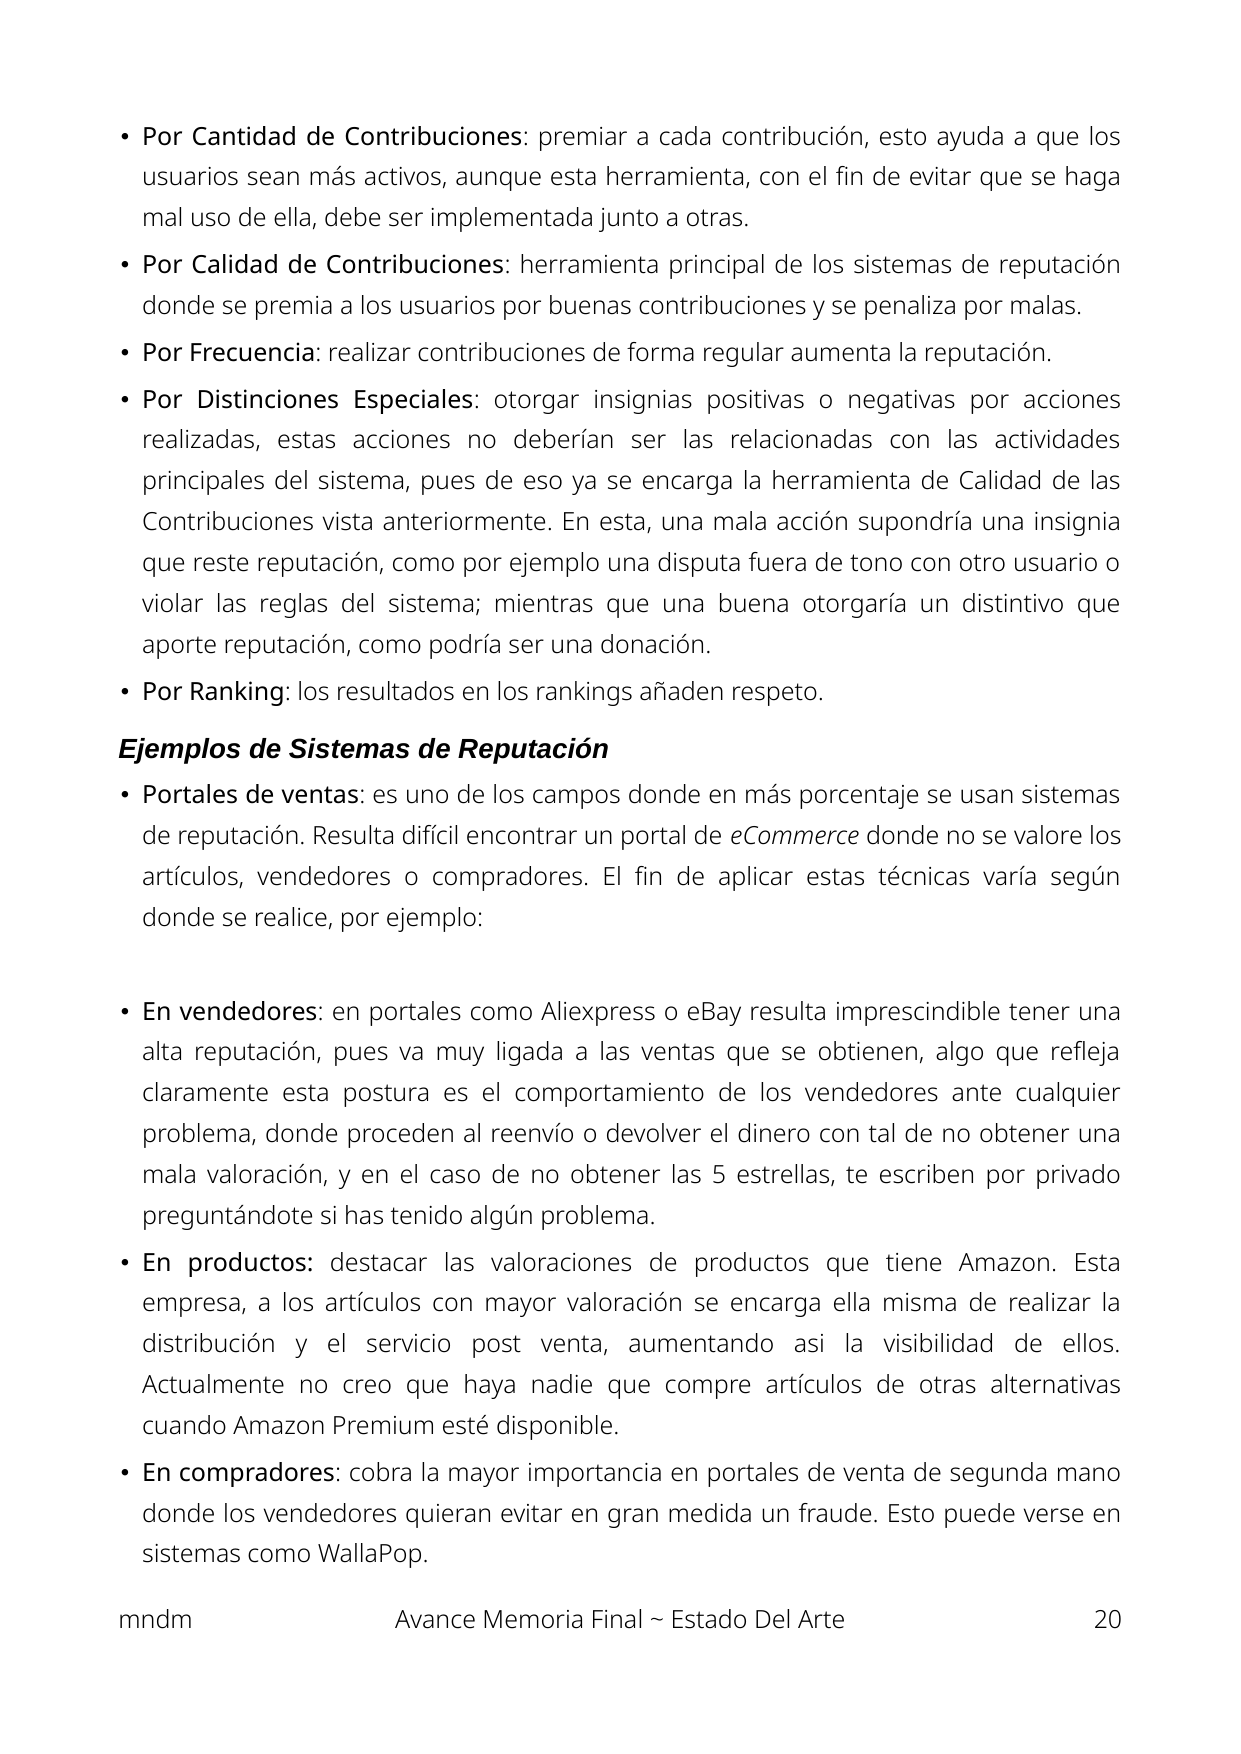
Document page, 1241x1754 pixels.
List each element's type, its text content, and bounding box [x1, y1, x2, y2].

list Por Ranking: los resultados en los rankings añaden respeto. [121, 673, 1122, 707]
list Por Cantidad de Contribuciones: premiar a cada contribución, esto ayuda a que los usuarios sean más activos, aunque esta herramienta, con el fin de evitar que se haga mal uso de ella, debe ser implementada junto a otras. [121, 118, 1122, 234]
list Portales de ventas: es uno de los campos donde en más porcentaje se usan sistemas de reputación. Resulta difícil encontrar un portal de eCommerce donde no se valore los artículos, vendedores o compradores. El fin de aplicar estas técnicas varía según donde se realice, por ejemplo: [121, 777, 1122, 933]
list Por Calidad de Contribuciones: herramienta principal de los sistemas de reputación donde se premia a los usuarios por buenas contribuciones y se penaliza por malas. [121, 247, 1122, 322]
list En vendedores: en portales como Aliexpress o eBay resulta imprescindible tener una alta reputación, pues va muy ligada a las ventas que se obtienen, algo que refleja claramente esta postura es el comportamiento de los vendedores ante cualquier problema, donde proceden al reenvío o devolver el dinero con tal de no obtener una mala valoración, y en el caso de no obtener las 5 estrellas, te escriben por privado preguntándote si has tenido algún problema. [121, 993, 1122, 1231]
subtitle Ejemplos de Sistemas de Reputación [118, 732, 1122, 764]
list Por Frecuencia: realizar contribuciones de forma regular aumenta la reputación. [121, 334, 1122, 368]
list En compradores: cobra la mayor importancia en portales de venta de segunda mano donde los vendedores quieran evitar en gran medida un fraude. Esto puede verse en sistemas como WallaPop. [121, 1454, 1122, 1570]
list En productos: destacar las valoraciones de productos que tiene Amazon. Esta empresa, a los artículos con mayor valoración se encarga ella misma de realizar la distribución y el servicio post venta, aumentando asi la visibilidad de ellos. Actualmente no creo que haya nadie que compre artículos de otras alternativas cuando Amazon Premium esté disponible. [121, 1244, 1122, 1442]
list Por Distinciones Especiales: otorgar insignias positivas o negativas por acciones realizadas, estas acciones no deberían ser las relacionadas con las actividades principales del sistema, pues de eso ya se encarga la herramienta de Calidad de las Contribuciones vista anteriormente. En esta, una mala acción supondría una insignia que reste reputación, como por ejemplo una disputa fuera de tono con otro usuario o violar las reglas del sistema; mientras que una buena otorgaría un distintivo que aporte reputación, como podría ser una donación. [121, 381, 1122, 660]
